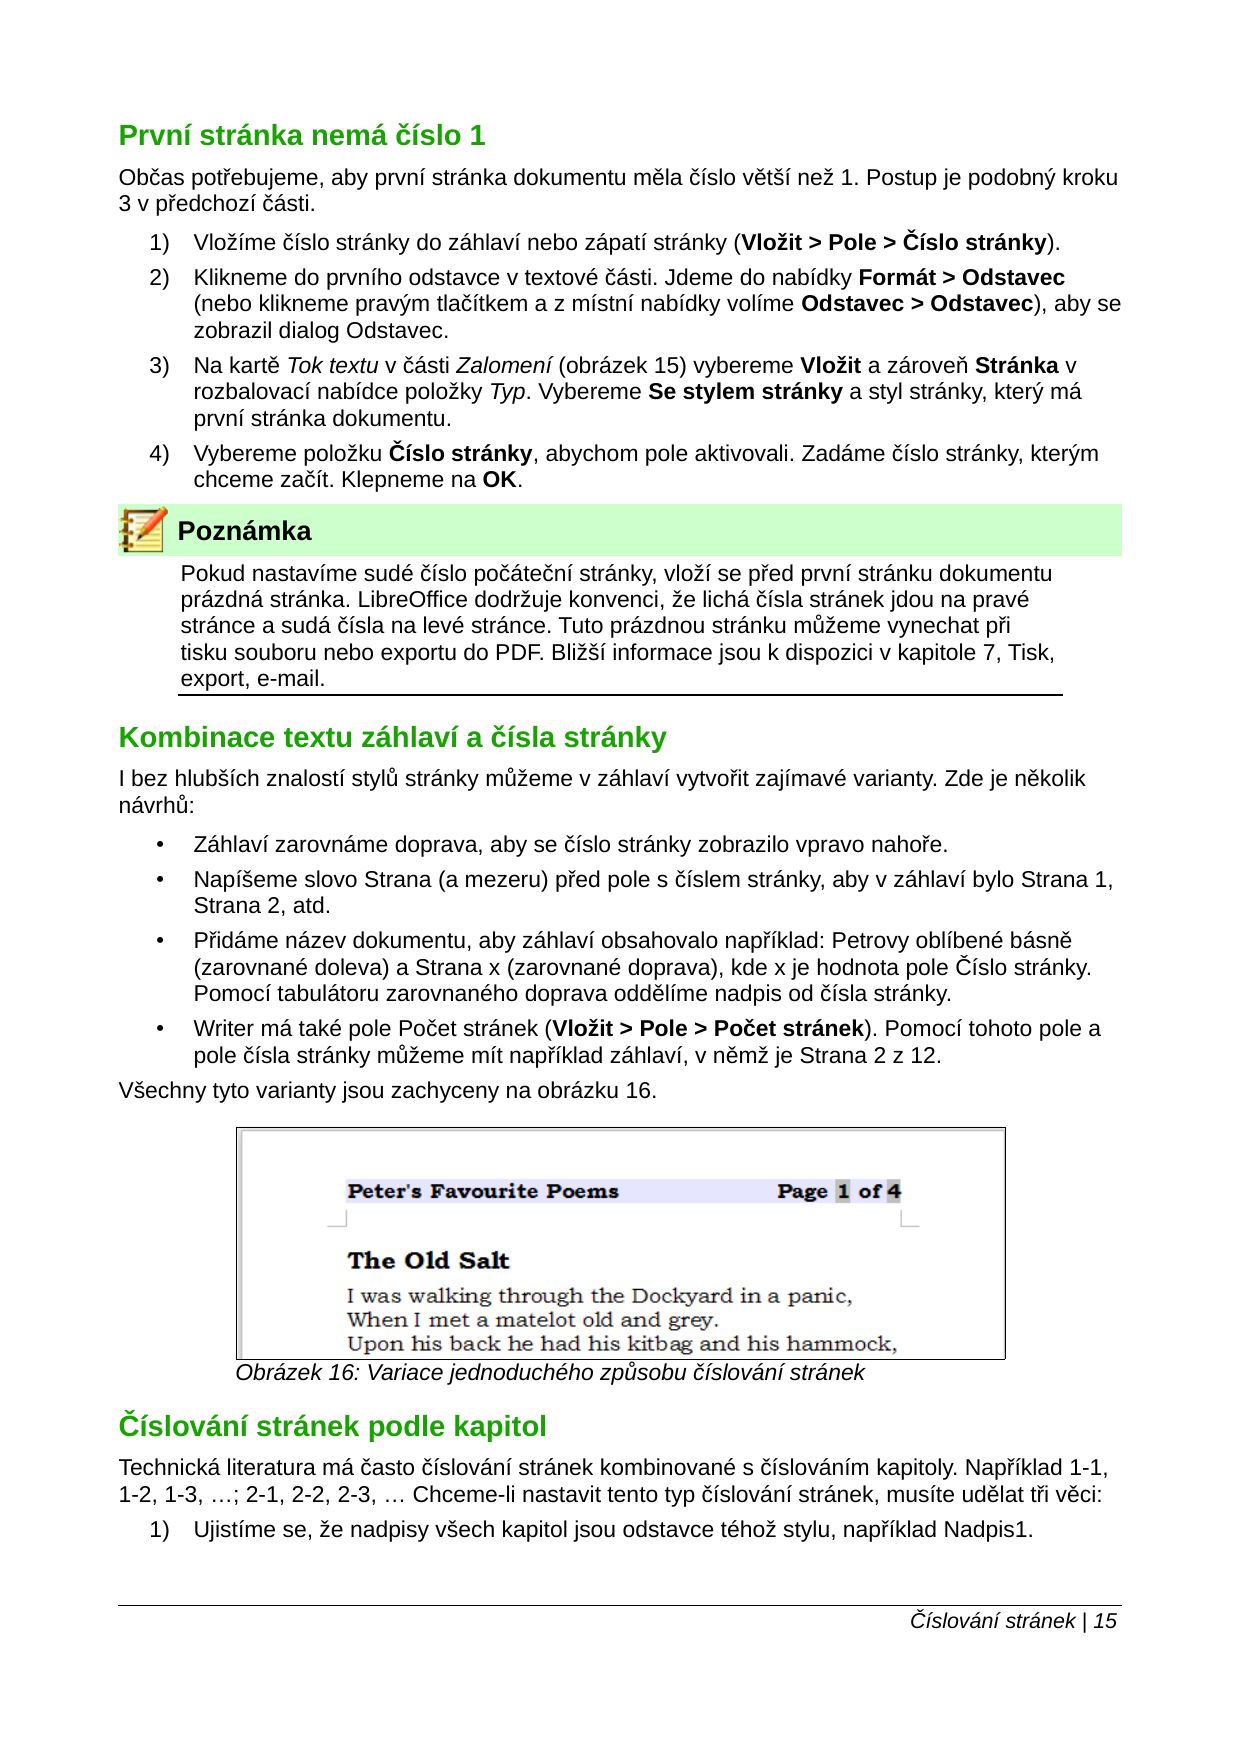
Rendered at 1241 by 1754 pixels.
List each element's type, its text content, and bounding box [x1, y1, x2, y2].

list Klikneme do prvního odstavce v textové části. Jdeme do nabídky Formát > Odstavec (nebo klikneme pravým tlačítkem a z místní nabídky volíme Odstavec > Odstavec), aby se zobrazil dialog Odstavec. [170, 264, 1122, 343]
list Vložíme číslo stránky do záhlaví nebo zápatí stránky (Vložit > Pole > Číslo stránky). [170, 229, 1122, 255]
list Vybereme položku Číslo stránky, abychom pole aktivovali. Zadáme číslo stránky, kterým chceme začít. Klepneme na OK. [170, 440, 1122, 493]
text Obrázek 16: Variace jednoduchého způsobu číslování stránek [235, 1127, 1005, 1385]
subtitle Poznámka [118, 504, 1122, 556]
list Záhlaví zarovnáme doprava, aby se číslo stránky zobrazilo vpravo nahoře. [156, 831, 1122, 857]
text Všechny tyto varianty jsou zachyceny na obrázku 16. [118, 1077, 1122, 1103]
list Technická literatura má často číslování stránek kombinované s číslováním kapitoly. Například 1-1, 1-2, 1-3, …; 2-1, 2-2, 2-3, … Chceme-li nastavit tento typ číslování stránek, musíte udělat tři věci: [118, 1454, 1122, 1507]
list Přidáme název dokumentu, aby záhlaví obsahovalo například: Petrovy oblíbené básně (zarovnané doleva) a Strana x (zarovnané doprava), kde x je hodnota pole Číslo stránky. Pomocí tabulátoru zarovnaného doprava oddělíme nadpis od čísla stránky. [156, 927, 1122, 1006]
list Ujistíme se, že nadpisy všech kapitol jsou odstavce téhož stylu, například Nadpis1. [170, 1516, 1122, 1542]
list Napíšeme slovo Strana (a mezeru) před pole s číslem stránky, aby v záhlaví bylo Strana 1, Strana 2, atd. [156, 866, 1122, 918]
list Writer má také pole Počet stránek (Vložit > Pole > Počet stránek). Pomocí tohoto pole a pole čísla stránky můžeme mít například záhlaví, v němž je Strana 2 z 12. [156, 1015, 1122, 1068]
subtitle První stránka nemá číslo 1 [118, 118, 1122, 152]
subtitle Číslování stránek podle kapitol [118, 1409, 1122, 1443]
picture [237, 1128, 1005, 1359]
list I bez hlubších znalostí stylů stránky můžeme v záhlaví vytvořit zajímavé varianty. Zde je několik návrhů: [118, 765, 1122, 818]
text Pokud nastavíme sudé číslo počáteční stránky, vloží se před první stránku dokumentu prázdná stránka. LibreOffice dodržuje konvenci, že lichá čísla stránek jdou na pravé stránce a sudá čísla na levé stránce. Tuto prázdnou stránku můžeme vynechat při tisku souboru nebo exportu do PDF. Bližší informace jsou k dispozici v kapitole 7, Tisk, export, e-mail. [177, 556, 1063, 696]
list Na kartě Tok textu v části Zalomení (obrázek 15) vybereme Vložit a zároveň Stránka v rozbalovací nabídce položky Typ. Vybereme Se stylem stránky a styl stránky, který má první stránka dokumentu. [170, 352, 1122, 431]
picture [119, 505, 170, 556]
text Občas potřebujeme, aby první stránka dokumentu měla číslo větší než 1. Postup je podobný kroku 3 v předchozí části. [118, 164, 1122, 216]
subtitle Kombinace textu záhlaví a čísla stránky [118, 720, 1122, 753]
